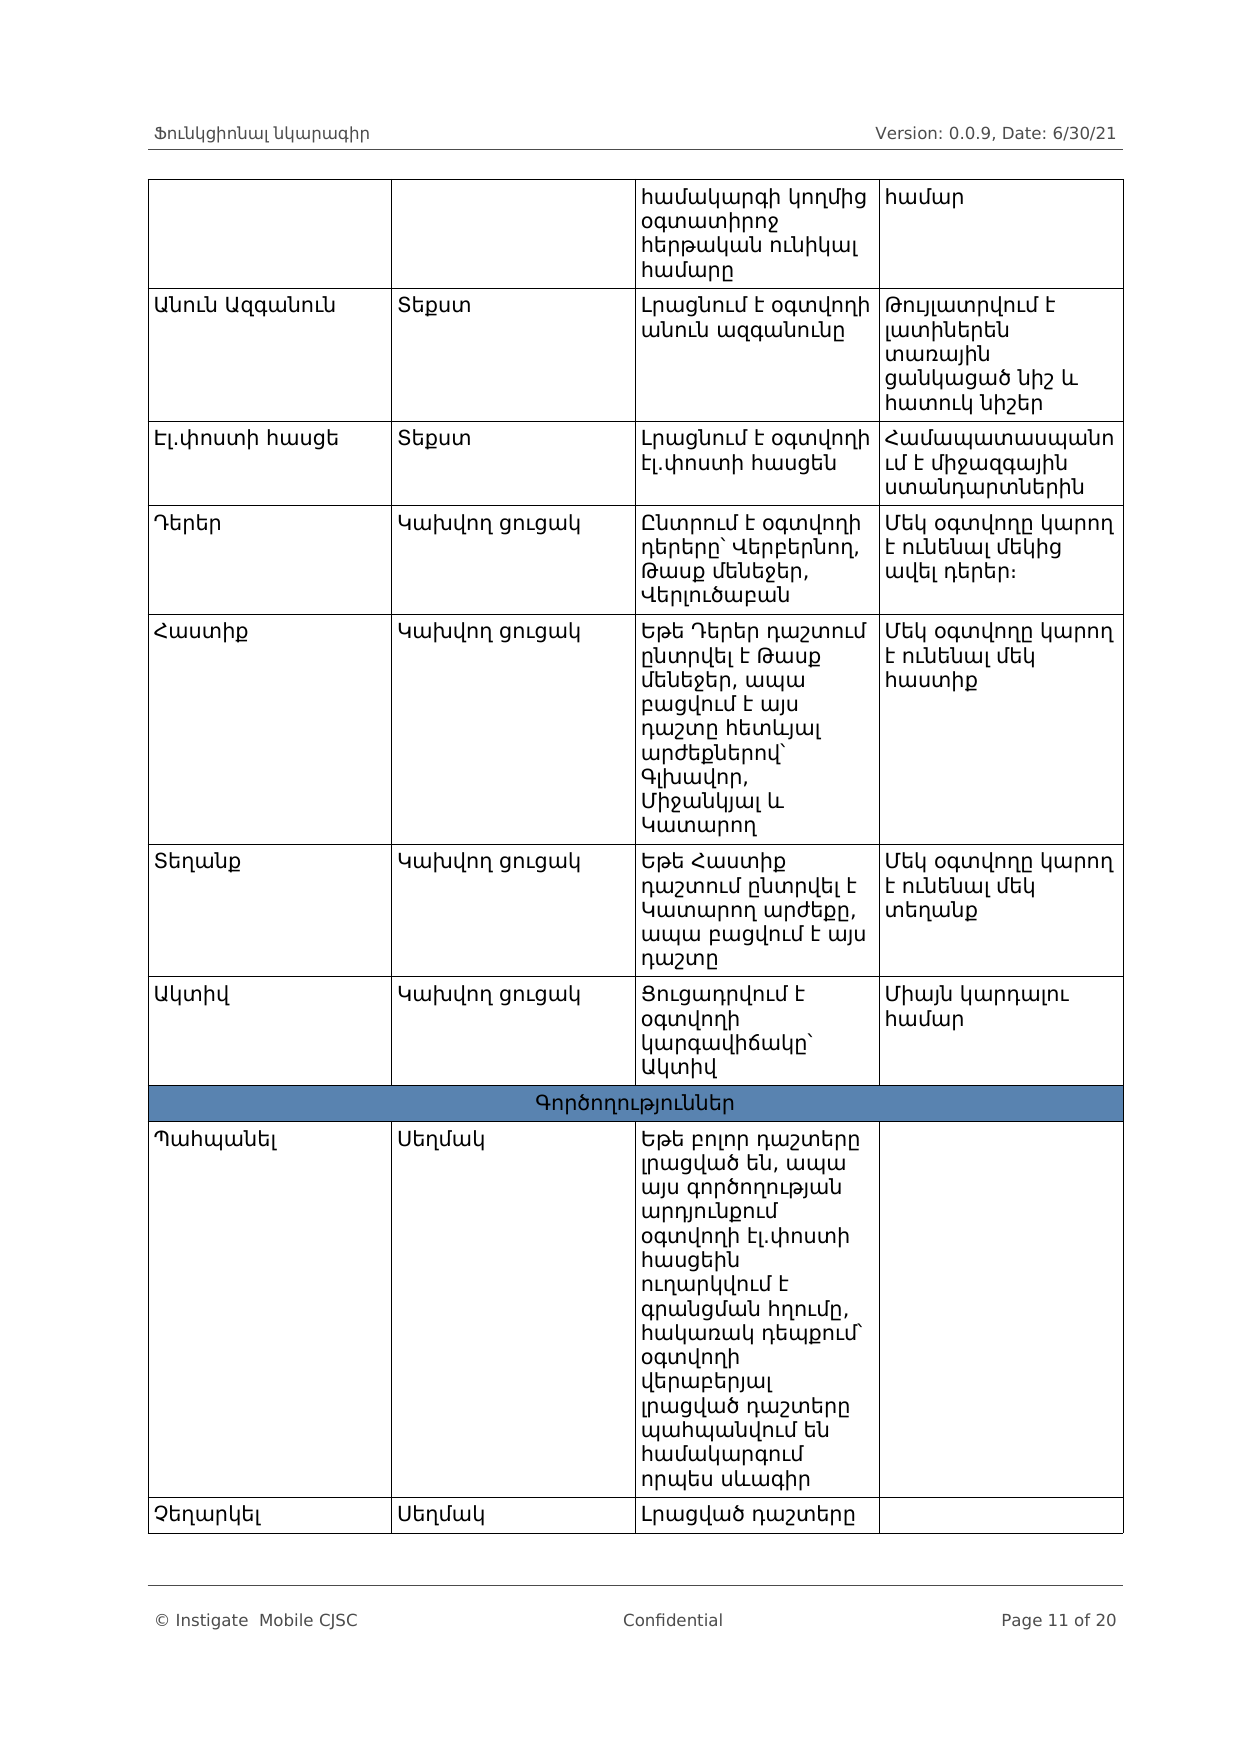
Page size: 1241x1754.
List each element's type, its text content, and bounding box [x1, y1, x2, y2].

table_cell [880, 1498, 1123, 1532]
table_cell Տեքստ [392, 422, 635, 505]
table_cell Մեկ օգտվողը կարող է ունենալ մեկ հաստիք [880, 615, 1123, 843]
table_cell Լրացված դաշտերը [636, 1498, 879, 1532]
table_cell համակարգի կողմից օգտատիրոջ հերթական ունիկալ համարը [636, 180, 879, 288]
table_cell Համապատասպանում է միջազգային ստանդարտներին [880, 422, 1123, 505]
table_cell Մեկ օգտվողը կարող է ունենալ մեկ տեղանք [880, 845, 1123, 976]
table_cell [149, 180, 391, 288]
table_cell Դերեր [149, 506, 391, 613]
table_cell Լրացնում է օգտվողի էլ․փոստի հասցեն [636, 422, 879, 505]
table_cell Տեքստ [392, 289, 635, 421]
table_cell Էլ․փոստի հասցե [149, 422, 391, 505]
table_cell Գործողություններ [149, 1086, 1123, 1121]
table_cell [880, 1122, 1123, 1497]
table_cell Հաստիք [149, 615, 391, 843]
table_cell Եթե Դերեր դաշտում ընտրվել է Թասք մենեջեր, ապա բացվում է այս դաշտը հետևյալ արժեքներով՝ Գլխավոր, Միջանկյալ և Կատարող [636, 615, 879, 843]
table_cell Կախվող ցուցակ [392, 615, 635, 843]
table_cell Տեղանք [149, 845, 391, 976]
table_cell Սեղմակ [392, 1498, 635, 1532]
table_cell Ակտիվ [149, 977, 391, 1085]
table_cell Ընտրում է օգտվողի դերերը՝ Վերբերնող, Թասք մենեջեր, Վերլուծաբան [636, 506, 879, 613]
table_cell Կախվող ցուցակ [392, 977, 635, 1085]
table_cell համար [880, 180, 1123, 288]
table_cell Մեկ օգտվողը կարող է ունենալ մեկից ավել դերեր։ [880, 506, 1123, 613]
table_cell Եթե Հաստիք դաշտում ընտրվել է Կատարող արժեքը, ապա բացվում է այս դաշտը [636, 845, 879, 976]
table_cell Ցուցադրվում է օգտվողի կարգավիճակը՝ Ակտիվ [636, 977, 879, 1085]
table_cell Անուն Ազգանուն [149, 289, 391, 421]
table_cell Լրացնում է օգտվողի անուն ազգանունը [636, 289, 879, 421]
table_cell Միայն կարդալու համար [880, 977, 1123, 1085]
table_cell Թույլատրվում է լատիներեն տառային ցանկացած նիշ և հատուկ նիշեր [880, 289, 1123, 421]
table_cell Սեղմակ [392, 1122, 635, 1497]
table_cell Կախվող ցուցակ [392, 506, 635, 613]
table_cell Եթե բոլոր դաշտերը լրացված են, ապա այս գործողության արդյունքում օգտվողի էլ․փոստի հասցեին ուղարկվում է գրանցման հղումը, հակառակ դեպքում՝ օգտվողի վերաբերյալ լրացված դաշտերը պահպանվում են համակարգում որպես սևագիր [636, 1122, 879, 1497]
table_cell Կախվող ցուցակ [392, 845, 635, 976]
table_cell [392, 180, 635, 288]
table_cell Չեղարկել [149, 1498, 391, 1532]
table_cell Պահպանել [149, 1122, 391, 1497]
